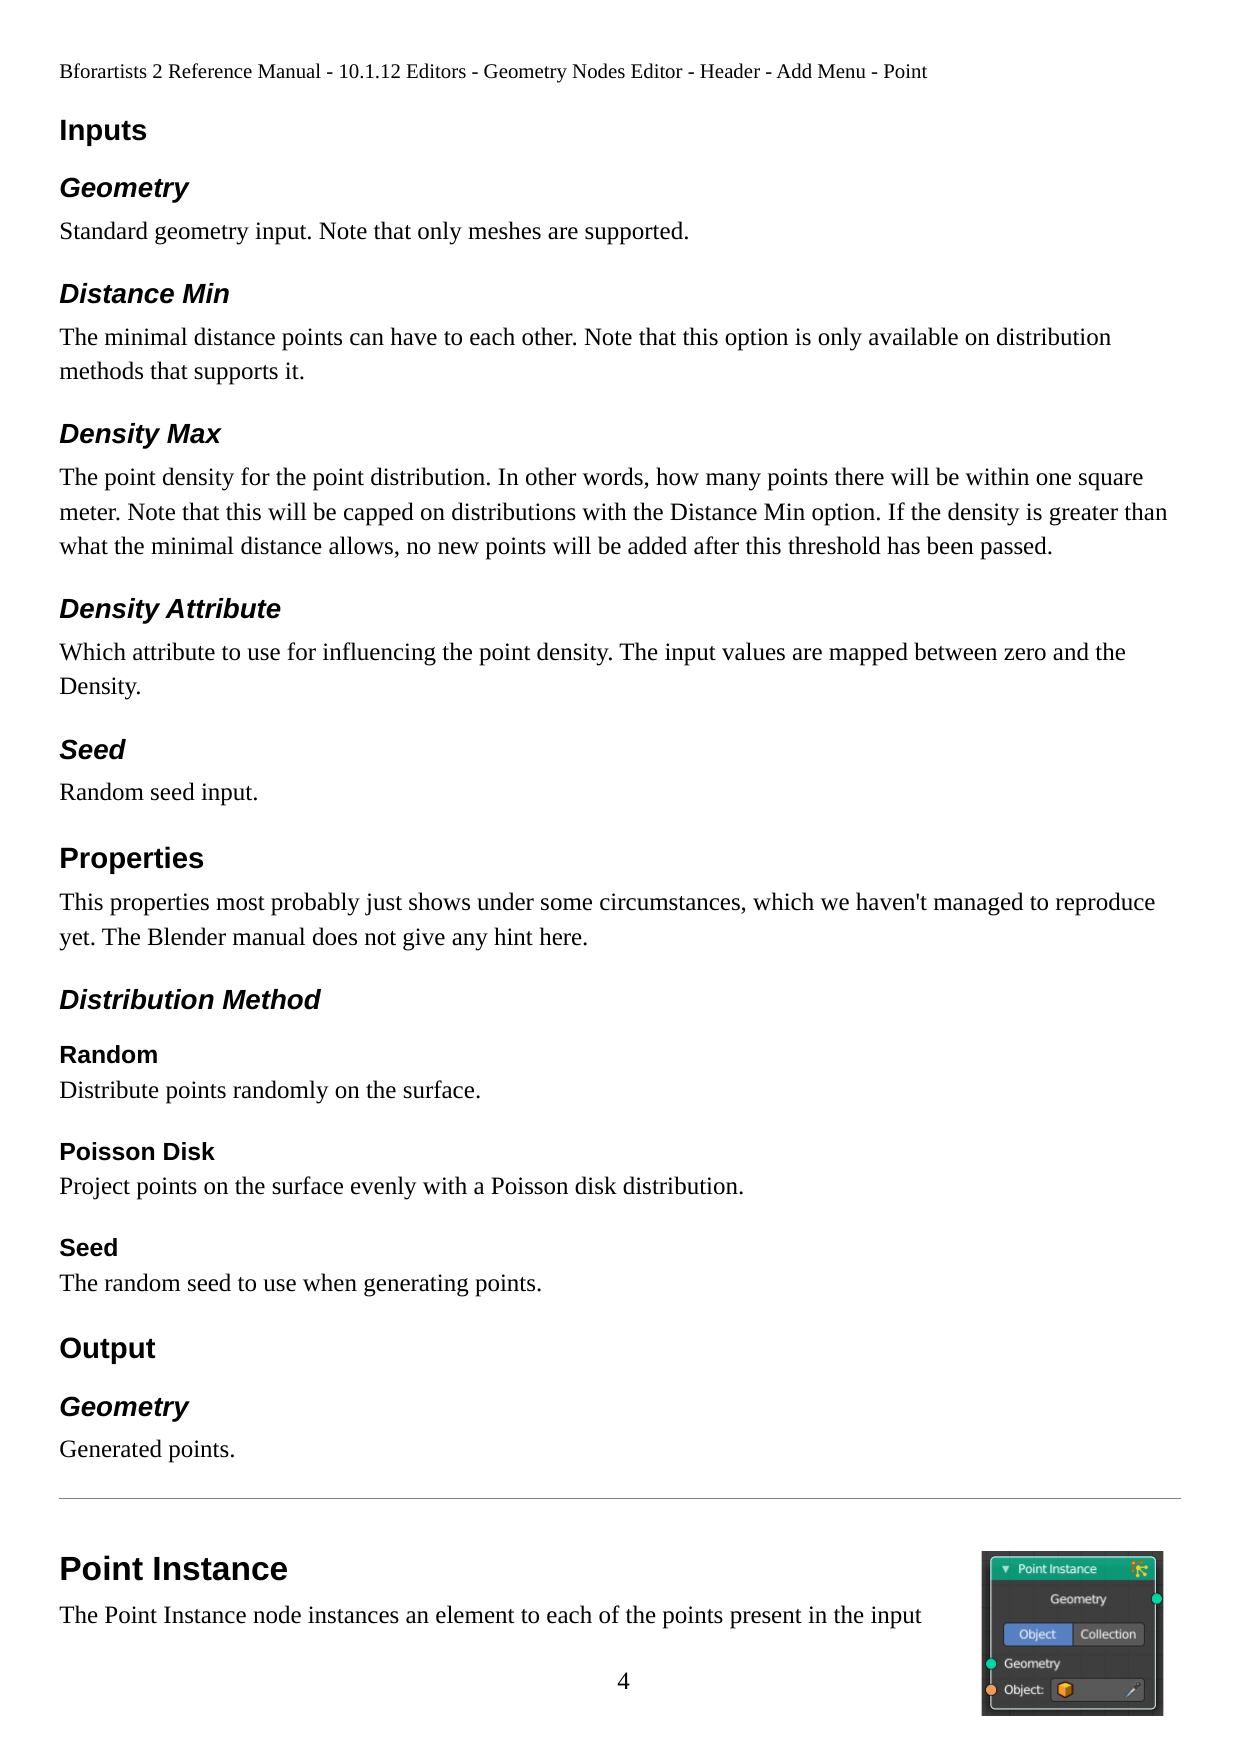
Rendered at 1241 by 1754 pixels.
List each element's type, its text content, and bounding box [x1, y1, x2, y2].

subtitle Distance Min [59, 277, 1181, 309]
subtitle Density Max [59, 418, 1181, 449]
text The random seed to use when generating points. [59, 1268, 1181, 1296]
picture [981, 1551, 1164, 1716]
subtitle Point Instance [59, 1548, 1181, 1587]
subtitle Seed [59, 1233, 1181, 1261]
subtitle Random [59, 1040, 1181, 1069]
subtitle Density Attribute [59, 593, 1181, 624]
text Distribute points randomly on the surface. [59, 1075, 1181, 1104]
text Which attribute to use for influencing the point density. The input values are mapped between zero and the Density. [59, 637, 1181, 700]
text The point density for the point distribution. In other words, how many points there will be within one square meter. Note that this will be capped on distributions with the Distance Min option. If the density is greater than what the minimal distance allows, no new points will be added after this threshold has been passed. [59, 462, 1181, 560]
text The Point Instance node instances an element to each of the points present in the input [59, 1600, 981, 1628]
text Project points on the surface evenly with a Poisson disk distribution. [59, 1171, 1181, 1200]
subtitle Seed [59, 733, 1181, 765]
text This properties most probably just shows under some circumstances, which we haven't managed to reproduce yet. The Blender manual does not give any hint here. [59, 887, 1181, 951]
subtitle Output [59, 1331, 1181, 1365]
subtitle Poisson Disk [59, 1137, 1181, 1165]
text Random seed input. [59, 777, 1181, 806]
text The minimal distance points can have to each other. Note that this option is only available on distribution methods that supports it. [59, 322, 1181, 385]
subtitle Distribution Method [59, 983, 1181, 1015]
subtitle Geometry [59, 171, 1181, 203]
subtitle Properties [59, 841, 1181, 875]
subtitle Inputs [59, 113, 1181, 146]
text Standard geometry input. Note that only meshes are supported. [59, 216, 1181, 244]
text Generated points. [59, 1434, 1181, 1463]
subtitle Geometry [59, 1390, 1181, 1422]
